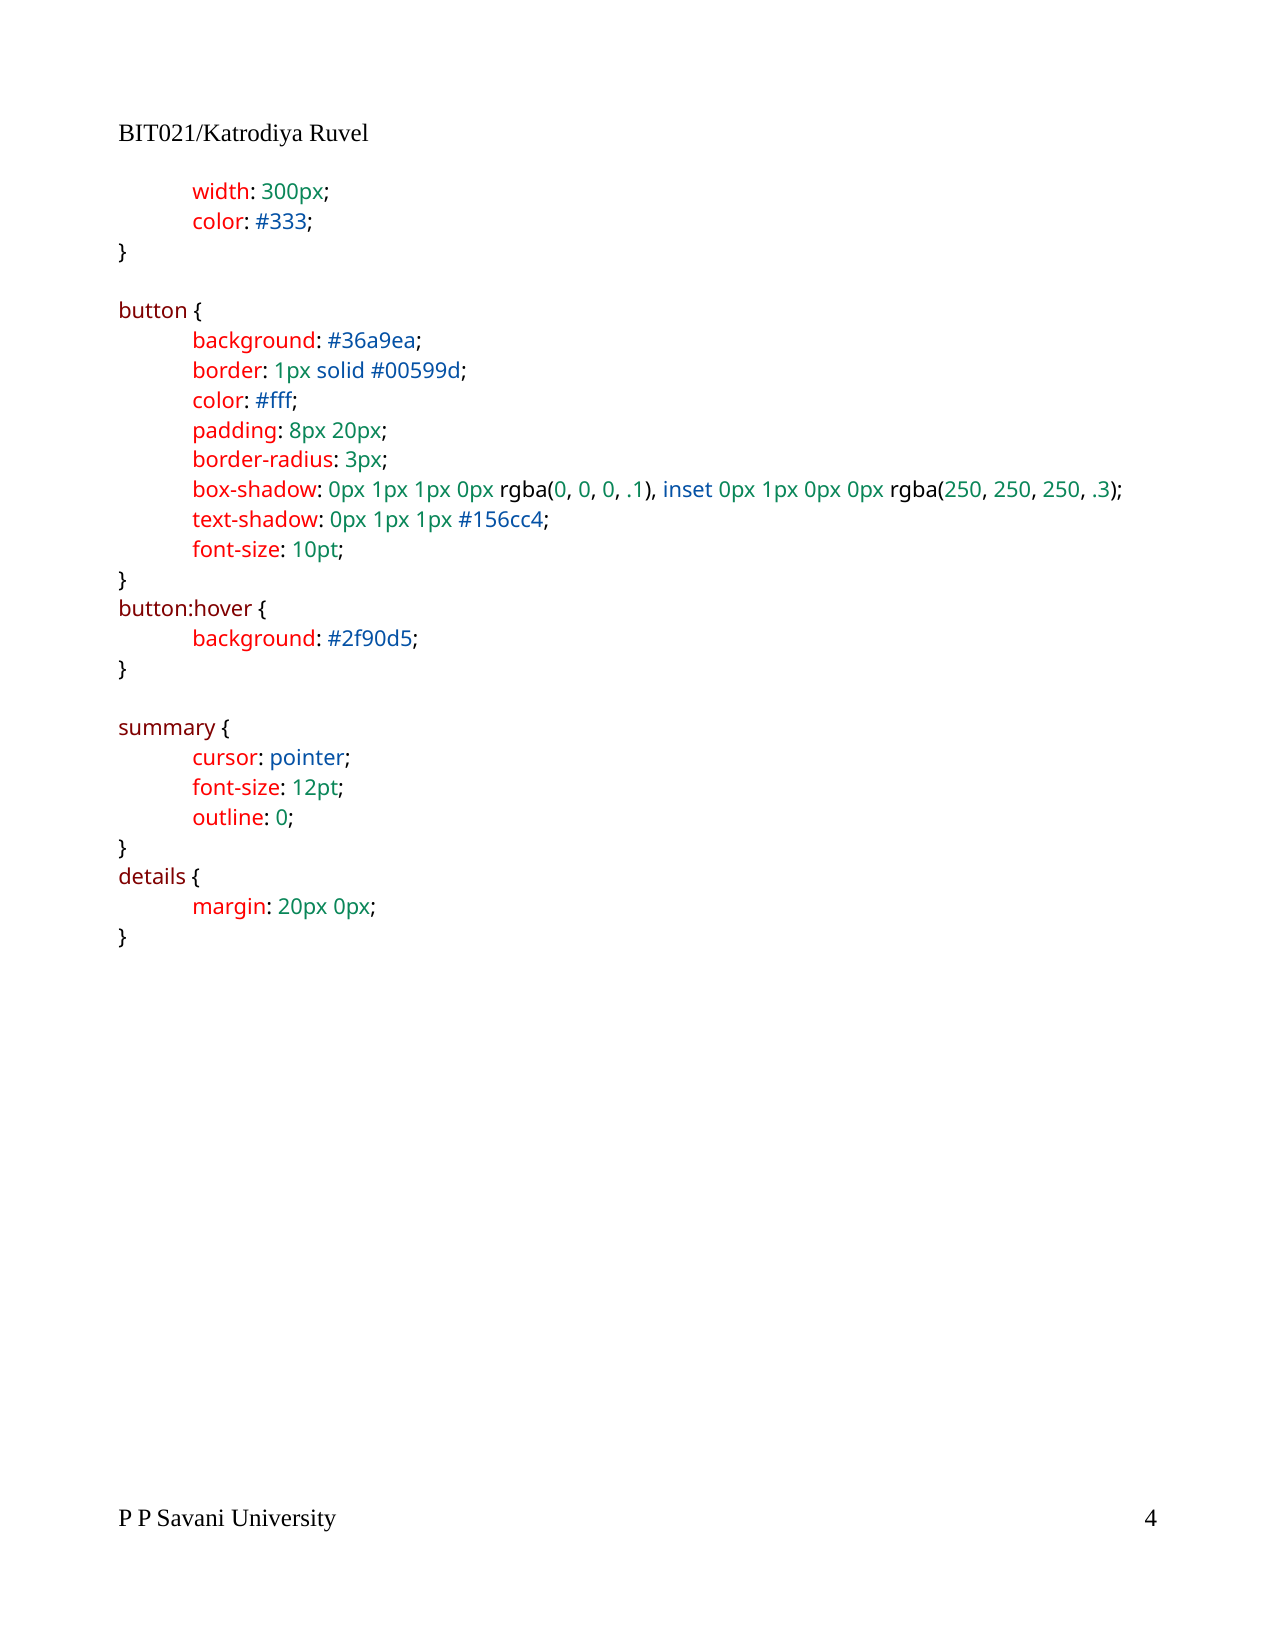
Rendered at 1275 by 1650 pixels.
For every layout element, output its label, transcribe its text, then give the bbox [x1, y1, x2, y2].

text width: 300px; [118, 176, 1157, 206]
text summary { [118, 712, 1157, 742]
text details { [118, 861, 1157, 891]
text } [118, 921, 1157, 951]
text text-shadow: 0px 1px 1px #156cc4; [118, 504, 1157, 534]
text button:hover { [118, 593, 1157, 623]
text background: #2f90d5; [118, 623, 1157, 653]
text button { [118, 295, 1157, 325]
text margin: 20px 0px; [118, 891, 1157, 921]
text } [118, 563, 1157, 593]
text border: 1px solid #00599d; [118, 355, 1157, 385]
text font-size: 12pt; [118, 772, 1157, 802]
text outline: 0; [118, 802, 1157, 832]
text box-shadow: 0px 1px 1px 0px rgba(0, 0, 0, .1), inset 0px 1px 0px 0px rgba(250, 250, 250, .3); [118, 474, 1157, 504]
text color: #fff; [118, 385, 1157, 414]
text } [118, 236, 1157, 266]
text background: #36a9ea; [118, 325, 1157, 355]
text padding: 8px 20px; [118, 414, 1157, 444]
text } [118, 653, 1157, 683]
text font-size: 10pt; [118, 534, 1157, 563]
text cursor: pointer; [118, 742, 1157, 772]
text } [118, 832, 1157, 861]
text border-radius: 3px; [118, 444, 1157, 474]
text color: #333; [118, 206, 1157, 236]
